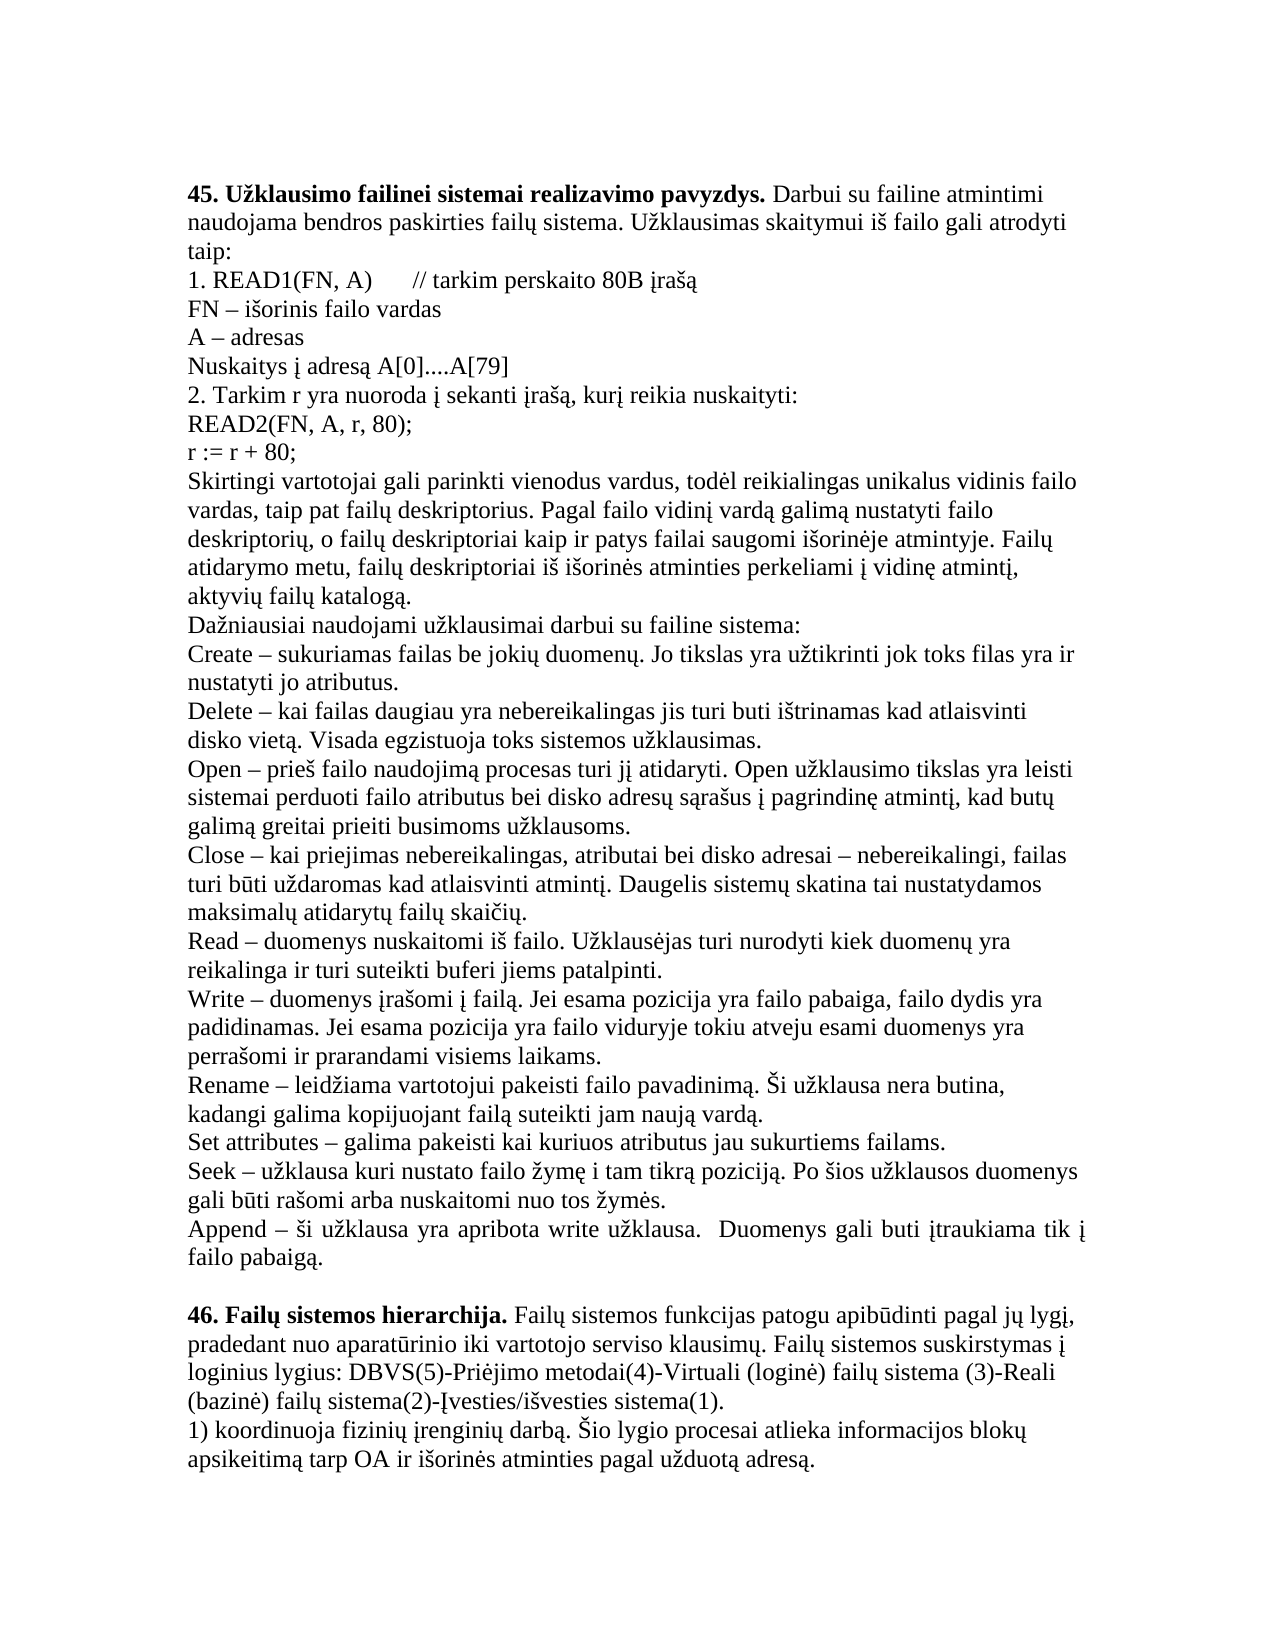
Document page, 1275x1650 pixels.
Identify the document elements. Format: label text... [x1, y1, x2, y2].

text Skirtingi vartotojai gali parinkti vienodus vardus, todėl reikialingas unikalus vidinis failo vardas, taip pat failų deskriptorius. Pagal failo vidinį vardą galimą nustatyti failo deskriptorių, o failų deskriptoriai kaip ir patys failai saugomi išorinėje atmintyje. Failų atidarymo metu, failų deskriptoriai iš išorinės atminties perkeliami į vidinę atmintį, aktyvių failų katalogą. [187, 466, 1087, 610]
text Open – prieš failo naudojimą procesas turi jį atidaryti. Open užklausimo tikslas yra leisti sistemai perduoti failo atributus bei disko adresų sąrašus į pagrindinę atmintį, kad butų galimą greitai prieiti busimoms užklausoms. [187, 754, 1087, 840]
text Read – duomenys nuskaitomi iš failo. Užklausėjas turi nurodyti kiek duomenų yra reikalinga ir turi suteikti buferi jiems patalpinti. [187, 926, 1087, 984]
text Rename – leidžiama vartotojui pakeisti failo pavadinimą. Ši užklausa nera butina, kadangi galima kopijuojant failą suteikti jam naują vardą. [187, 1070, 1087, 1127]
text A – adresas [187, 322, 1087, 351]
text Close – kai priejimas nebereikalingas, atributai bei disko adresai – nebereikalingi, failas turi būti uždaromas kad atlaisvinti atmintį. Daugelis sistemų skatina tai nustatydamos maksimalų atidarytų failų skaičių. [187, 840, 1087, 926]
text Set attributes – galima pakeisti kai kuriuos atributus jau sukurtiems failams. [187, 1127, 1087, 1156]
text Append – ši užklausa yra apribota write užklausa. Duomenys gali buti įtraukiama tik į failo pabaigą. [187, 1214, 1087, 1271]
text Nuskaitys į adresą A[0]....A[79] [187, 351, 1087, 380]
text Seek – užklausa kuri nustato failo žymę i tam tikrą poziciją. Po šios užklausos duomenys gali būti rašomi arba nuskaitomi nuo tos žymės. [187, 1156, 1087, 1214]
text READ2(FN, A, r, 80); [187, 409, 1087, 437]
text Create – sukuriamas failas be jokių duomenų. Jo tikslas yra užtikrinti jok toks filas yra ir nustatyti jo atributus. [187, 639, 1087, 696]
text 2. Tarkim r yra nuoroda į sekanti įrašą, kurį reikia nuskaityti: [187, 380, 1087, 409]
text 45. Užklausimo failinei sistemai realizavimo pavyzdys. Darbui su failine atmintimi naudojama bendros paskirties failų sistema. Užklausimas skaitymui iš failo gali atrodyti taip: [187, 179, 1087, 265]
text Dažniausiai naudojami užklausimai darbui su failine sistema: [187, 610, 1087, 639]
text 1) koordinuoja fizinių įrenginių darbą. Šio lygio procesai atlieka informacijos blokų apsikeitimą tarp OA ir išorinės atminties pagal užduotą adresą. [187, 1415, 1087, 1472]
text Write – duomenys įrašomi į failą. Jei esama pozicija yra failo pabaiga, failo dydis yra padidinamas. Jei esama pozicija yra failo viduryje tokiu atveju esami duomenys yra perrašomi ir prarandami visiems laikams. [187, 984, 1087, 1070]
text FN – išorinis failo vardas [187, 294, 1087, 322]
text Delete – kai failas daugiau yra nebereikalingas jis turi buti ištrinamas kad atlaisvinti disko vietą. Visada egzistuoja toks sistemos užklausimas. [187, 696, 1087, 754]
text 1. READ1(FN, A) // tarkim perskaito 80B įrašą [187, 265, 1087, 294]
text 46. Failų sistemos hierarchija. Failų sistemos funkcijas patogu apibūdinti pagal jų lygį, pradedant nuo aparatūrinio iki vartotojo serviso klausimų. Failų sistemos suskirstymas į loginius lygius: DBVS(5)-Priėjimo metodai(4)-Virtuali (loginė) failų sistema (3)-Reali (bazinė) failų sistema(2)-Įvesties/išvesties sistema(1). [187, 1300, 1087, 1415]
text r := r + 80; [187, 437, 1087, 466]
